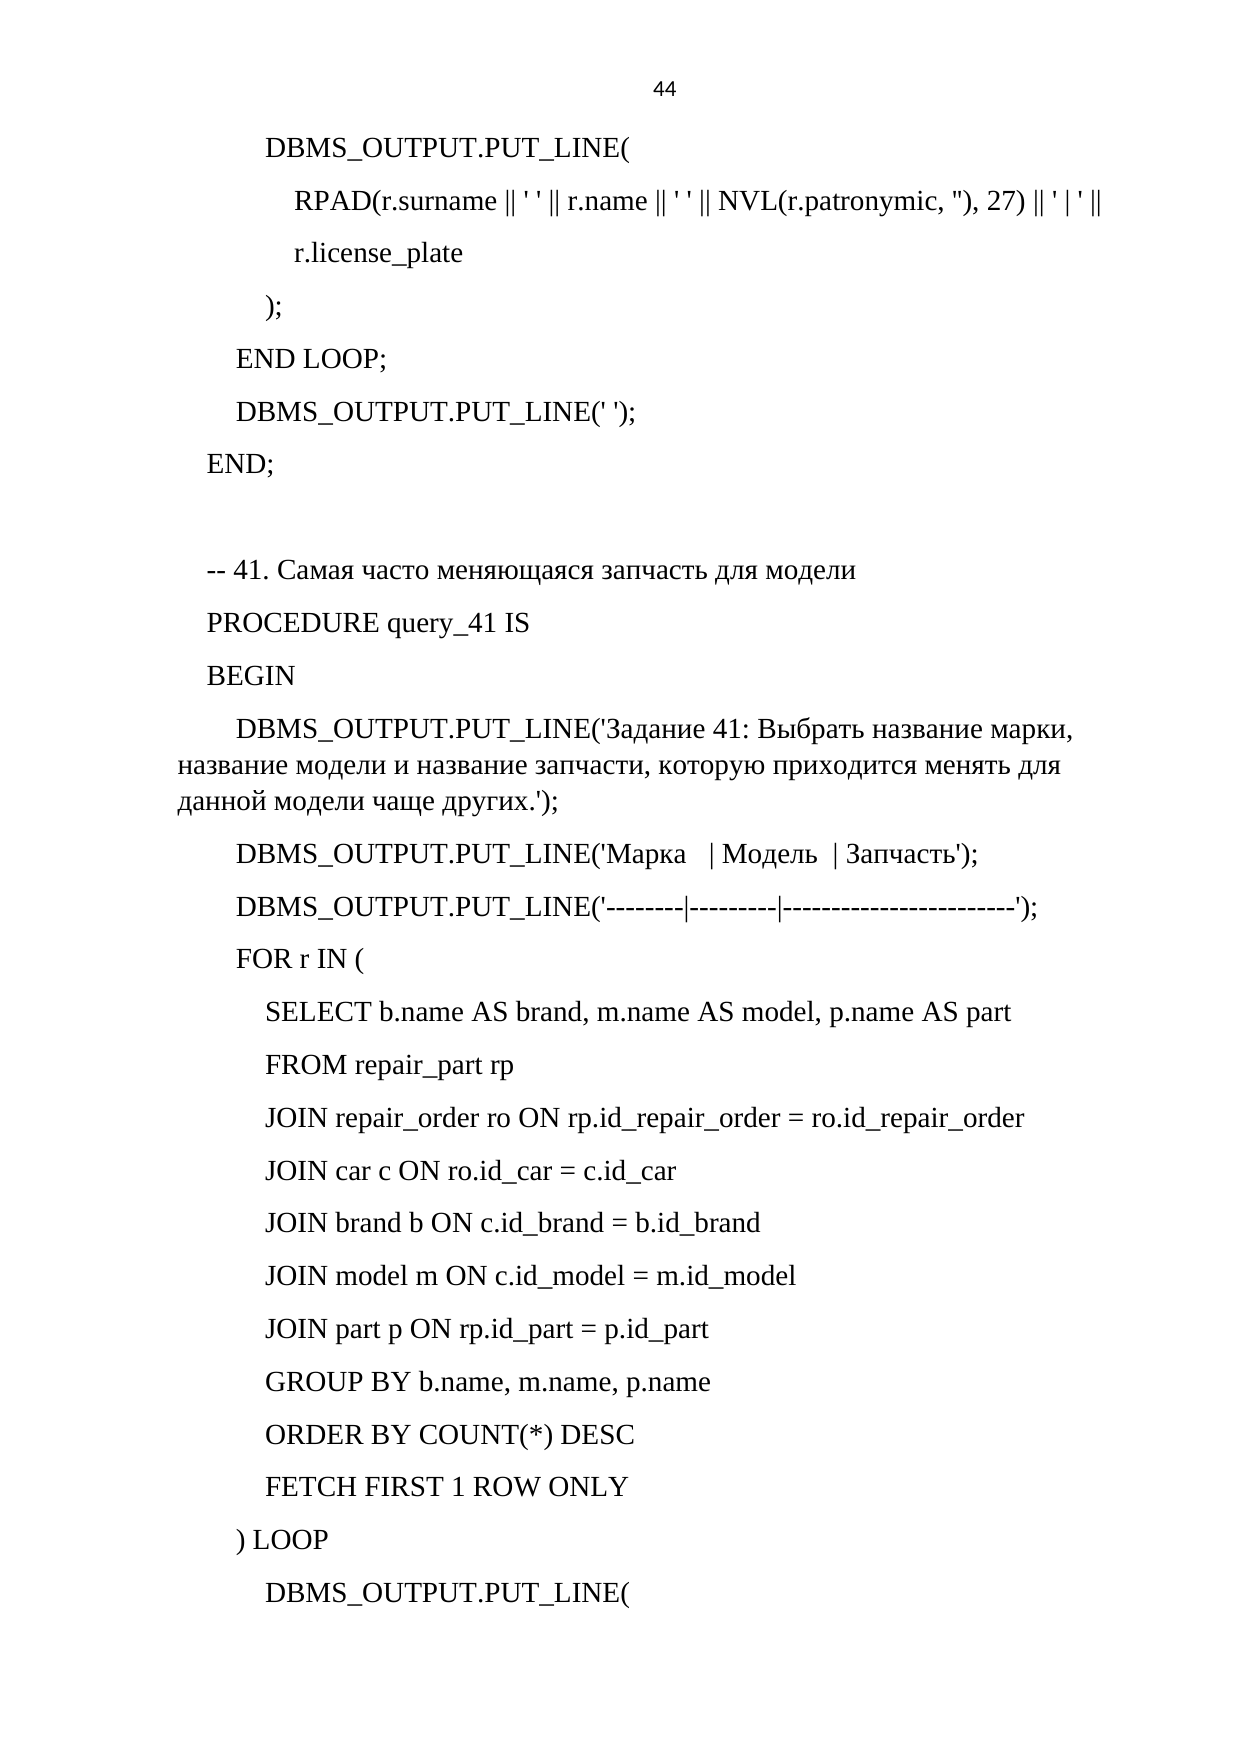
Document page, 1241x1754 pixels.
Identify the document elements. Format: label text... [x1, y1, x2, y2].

text DBMS_OUTPUT.PUT_LINE(' '); [177, 394, 1152, 427]
text END; [177, 447, 1152, 480]
text DBMS_OUTPUT.PUT_LINE('Марка | Модель | Запчасть'); [177, 836, 1152, 869]
text DBMS_OUTPUT.PUT_LINE( [177, 130, 1152, 163]
text -- 41. Самая часто меняющаяся запчасть для модели [177, 552, 1152, 586]
text DBMS_OUTPUT.PUT_LINE('Задание 41: Выбрать название марки, название модели и название запчасти, которую приходится менять для данной модели чаще других.'); [177, 711, 1152, 817]
text FROM repair_part rp [177, 1047, 1152, 1081]
text PROCEDURE query_41 IS [177, 605, 1152, 639]
text JOIN model m ON c.id_model = m.id_model [177, 1258, 1152, 1292]
text GROUP BY b.name, m.name, p.name [177, 1364, 1152, 1397]
text r.license_plate [177, 235, 1152, 269]
text ) LOOP [177, 1522, 1152, 1556]
text DBMS_OUTPUT.PUT_LINE( [177, 1575, 1152, 1609]
text RPAD(r.surname || ' ' || r.name || ' ' || NVL(r.patronymic, ''), 27) || ' | ' || [177, 183, 1152, 216]
text JOIN brand b ON c.id_brand = b.id_brand [177, 1206, 1152, 1239]
text END LOOP; [177, 341, 1152, 374]
text JOIN part p ON rp.id_part = p.id_part [177, 1311, 1152, 1345]
text SELECT b.name AS brand, m.name AS model, p.name AS part [177, 994, 1152, 1028]
text ); [177, 288, 1152, 322]
text JOIN car c ON ro.id_car = c.id_car [177, 1153, 1152, 1186]
text FETCH FIRST 1 ROW ONLY [177, 1469, 1152, 1503]
text DBMS_OUTPUT.PUT_LINE('--------|---------|------------------------'); [177, 889, 1152, 922]
text JOIN repair_order ro ON rp.id_repair_order = ro.id_repair_order [177, 1100, 1152, 1133]
text ORDER BY COUNT(*) DESC [177, 1417, 1152, 1450]
text BEGIN [177, 658, 1152, 691]
text FOR r IN ( [177, 941, 1152, 975]
